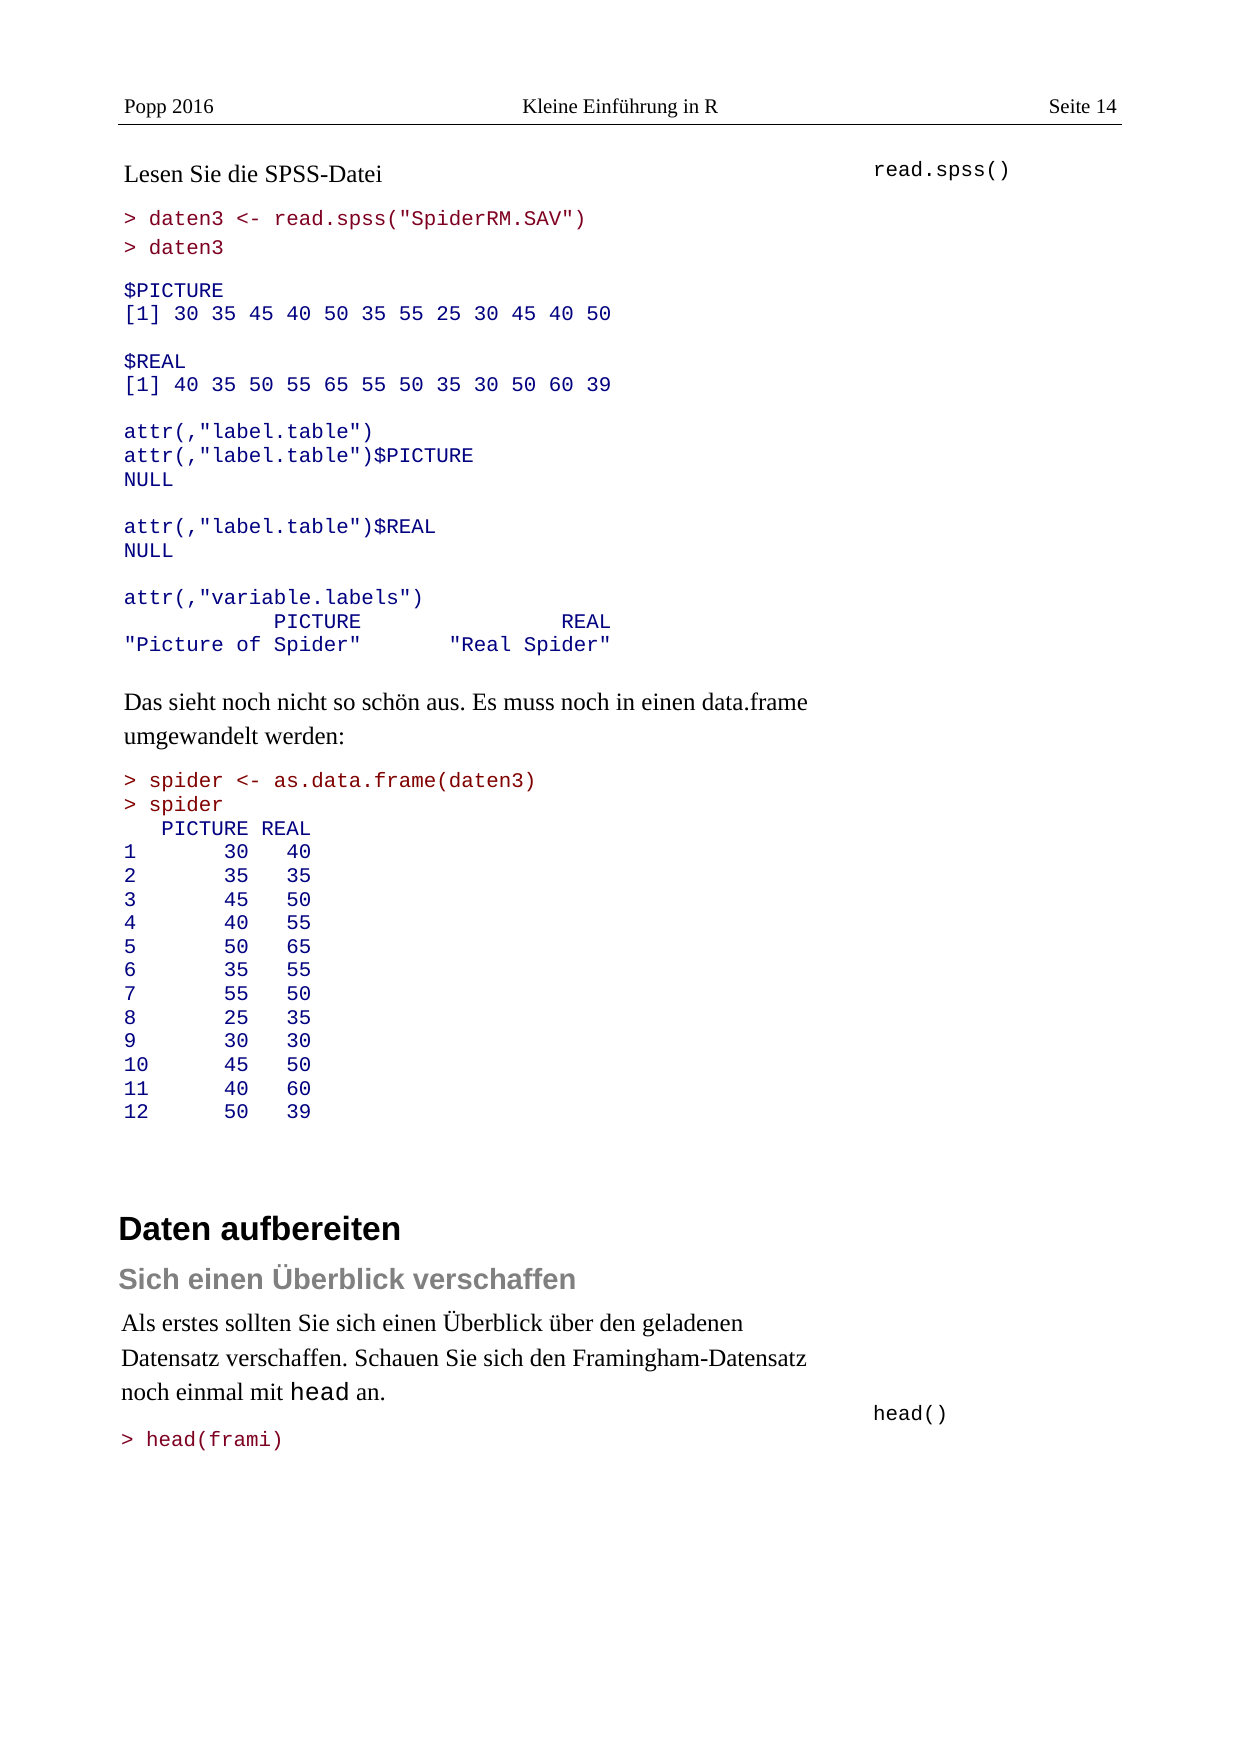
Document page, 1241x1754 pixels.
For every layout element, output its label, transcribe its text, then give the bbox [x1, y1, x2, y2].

subtitle Daten aufbereiten [118, 1209, 1122, 1248]
table_header Als erstes sollten Sie sich einen Überblick über den geladenen Datensatz verschaffen. Schauen Sie sich den Framingham-Datensatz noch einmal mit head an. > head(frami) [121, 1308, 855, 1467]
table_cell Lesen Sie die SPSS-Datei > daten3 <- read.spss("SpiderRM.SAV") > daten3 $PICTURE [1] 30 35 45 40 50 35 55 25 30 45 40 50 $REAL [1] 40 35 50 55 65 55 50 35 30 50 60 39 attr(,"label.table") attr(,"label.table")$PICTURE NULL attr(,"label.table")$REAL NULL attr(,"variable.labels") PICTURE REAL "Picture of Spider" "Real Spider" [124, 159, 855, 687]
table_header head() [855, 1308, 1123, 1467]
table_cell [855, 687, 1123, 1154]
table_cell read.spss() [855, 159, 1123, 687]
subtitle Sich einen Überblick verschaffen [118, 1262, 1122, 1296]
table_cell Das sieht noch nicht so schön aus. Es muss noch in einen data.frame umgewandelt werden: > spider <- as.data.frame(daten3) > spider PICTURE REAL 1 30 40 2 35 35 3 45 50 4 40 55 5 50 65 6 35 55 7 55 50 8 25 35 9 30 30 10 45 50 11 40 60 12 50 39 [124, 687, 855, 1154]
